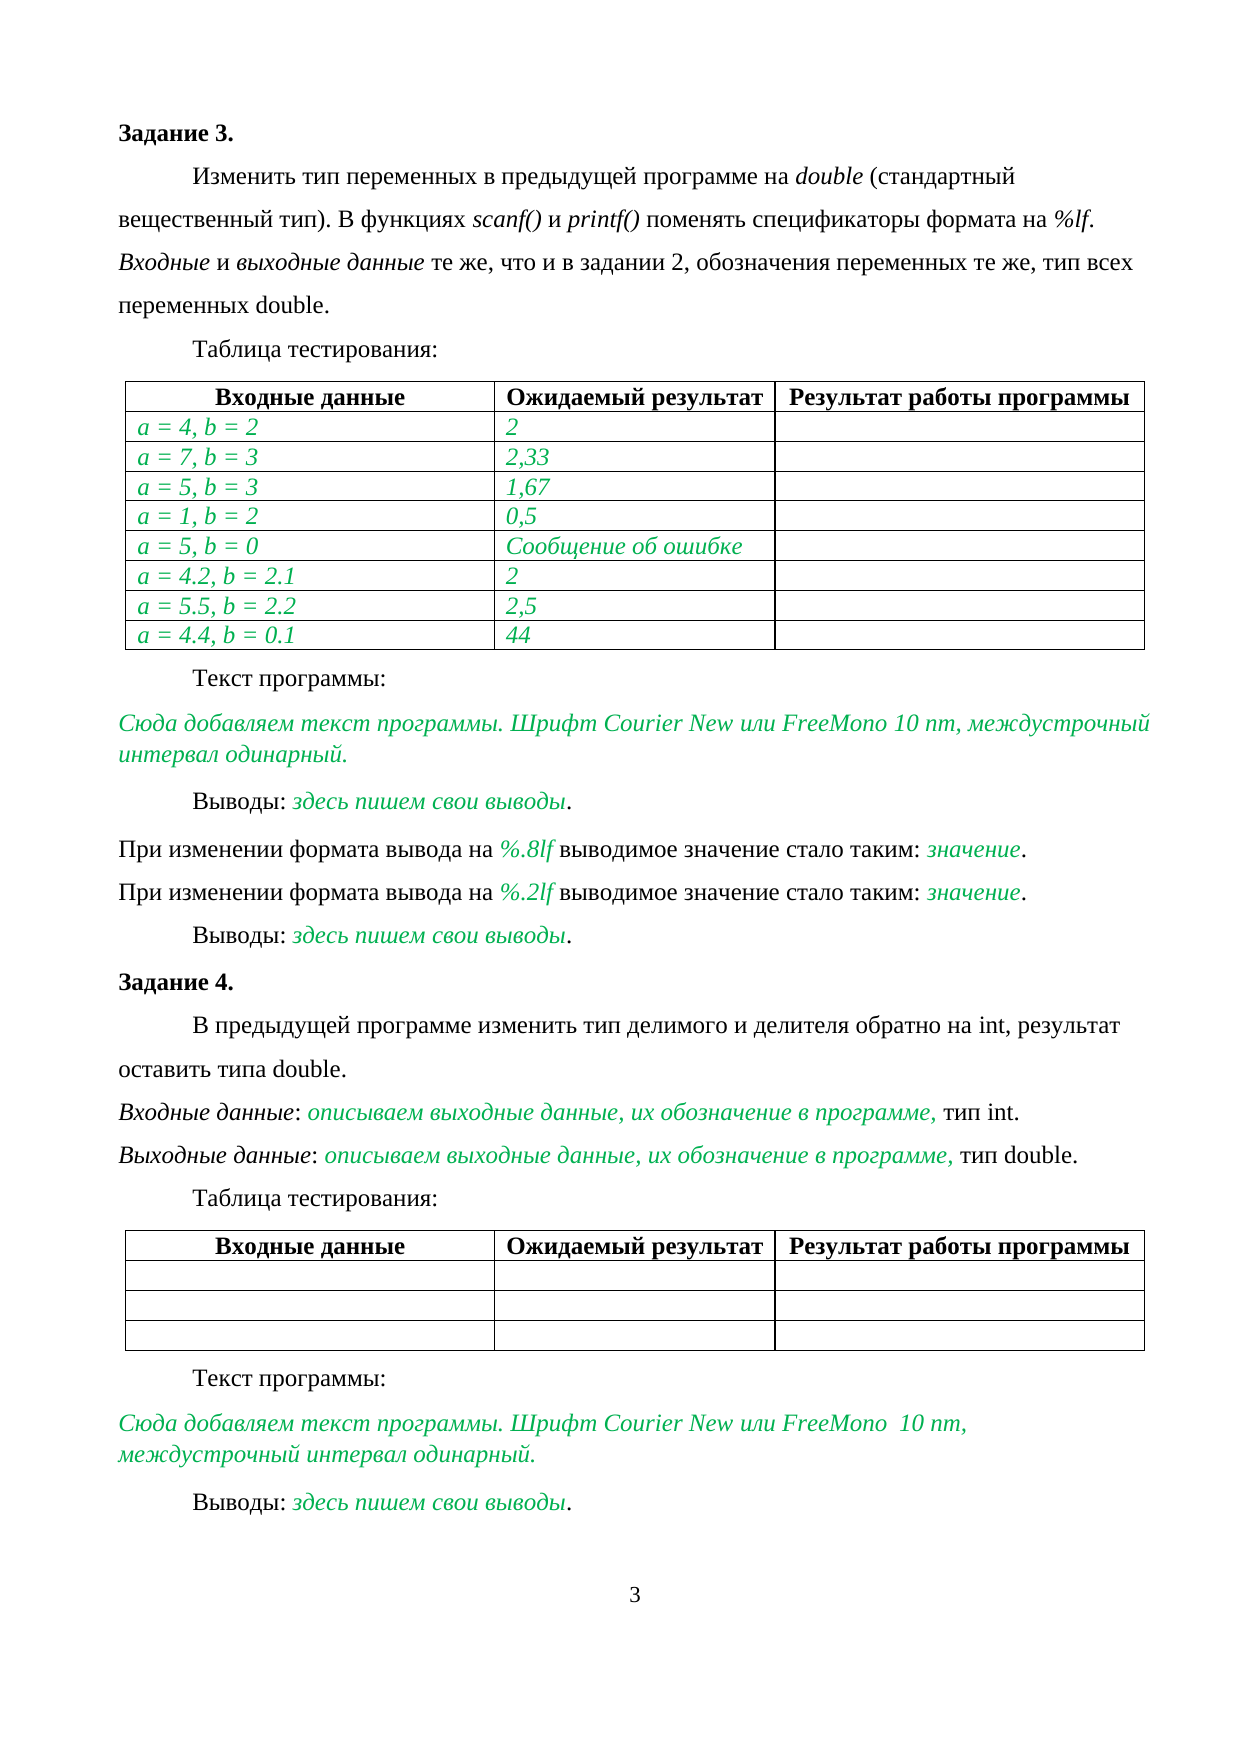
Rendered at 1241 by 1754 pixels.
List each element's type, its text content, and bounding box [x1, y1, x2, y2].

table_cell [126, 1321, 494, 1349]
text Задание 4. [118, 967, 1152, 996]
text Изменить тип переменных в предыдущей программе на double (стандартный вещественный тип). В функциях scanf() и printf() поменять спецификаторы формата на %lf. [118, 161, 1152, 233]
text Выходные данные: описываем выходные данные, их обозначение в программе, тип double. [118, 1140, 1152, 1169]
table_cell a = 4.4, b = 0.1 [126, 621, 494, 649]
table_cell [776, 442, 1144, 471]
text Задание 3. [118, 118, 1152, 147]
table_header Ожидаемый результат [495, 382, 774, 411]
table_cell [776, 472, 1144, 500]
table_cell a = 5, b = 0 [126, 531, 494, 560]
text Сюда добавляем текст программы. Шрифт Courier New или FreeMono 10 пт, междустрочный интервал одинарный. [118, 708, 1152, 768]
text Сюда добавляем текст программы. Шрифт Courier New или FreeMono 10 пт, междустрочный интервал одинарный. [118, 1408, 1152, 1468]
text Входные данные: описываем выходные данные, их обозначение в программе, тип int. [118, 1097, 1152, 1126]
table_cell 2,33 [495, 442, 774, 471]
text Выводы: здесь пишем свои выводы. [118, 786, 1152, 815]
table_cell a = 7, b = 3 [126, 442, 494, 471]
table_cell [126, 1291, 494, 1320]
table_cell a = 5.5, b = 2.2 [126, 591, 494, 619]
table_header Результат работы программы [776, 382, 1144, 411]
table_header Ожидаемый результат [495, 1231, 774, 1260]
table_cell [776, 621, 1144, 649]
text Текст программы: [118, 663, 1152, 692]
table_cell 0,5 [495, 501, 774, 530]
table_cell [776, 561, 1144, 590]
table_cell [776, 1261, 1144, 1290]
table_cell a = 1, b = 2 [126, 501, 494, 530]
text При изменении формата вывода на %.8lf выводимое значение стало таким: значение. [118, 834, 1152, 862]
table_cell 2,5 [495, 591, 774, 619]
text При изменении формата вывода на %.2lf выводимое значение стало таким: значение. [118, 877, 1152, 906]
table_cell [776, 531, 1144, 560]
table_cell [776, 1291, 1144, 1320]
table_cell [495, 1291, 774, 1320]
table_header Входные данные [126, 1231, 494, 1260]
table_cell [776, 501, 1144, 530]
table_cell a = 5, b = 3 [126, 472, 494, 500]
text Таблица тестирования: [118, 1183, 1152, 1212]
text Выводы: здесь пишем свои выводы. [118, 1487, 1152, 1516]
table_cell 2 [495, 412, 774, 441]
table_cell [495, 1321, 774, 1349]
text Выводы: здесь пишем свои выводы. [118, 920, 1152, 949]
table_cell a = 4, b = 2 [126, 412, 494, 441]
table_header Входные данные [126, 382, 494, 411]
table_header Результат работы программы [776, 1231, 1144, 1260]
table_cell [126, 1261, 494, 1290]
text Текст программы: [118, 1363, 1152, 1392]
table_cell Сообщение об ошибке [495, 531, 774, 560]
table_cell [495, 1261, 774, 1290]
text Таблица тестирования: [118, 334, 1152, 362]
text В предыдущей программе изменить тип делимого и делителя обратно на int, результат оставить типа double. [118, 1011, 1152, 1082]
table_cell [776, 1321, 1144, 1349]
table_cell 2 [495, 561, 774, 590]
table_cell 1,67 [495, 472, 774, 500]
text Входные и выходные данные те же, что и в задании 2, обозначения переменных те же, тип всех переменных double. [118, 247, 1152, 319]
table_cell [776, 591, 1144, 619]
table_cell 44 [495, 621, 774, 649]
table_cell a = 4.2, b = 2.1 [126, 561, 494, 590]
table_cell [776, 412, 1144, 441]
